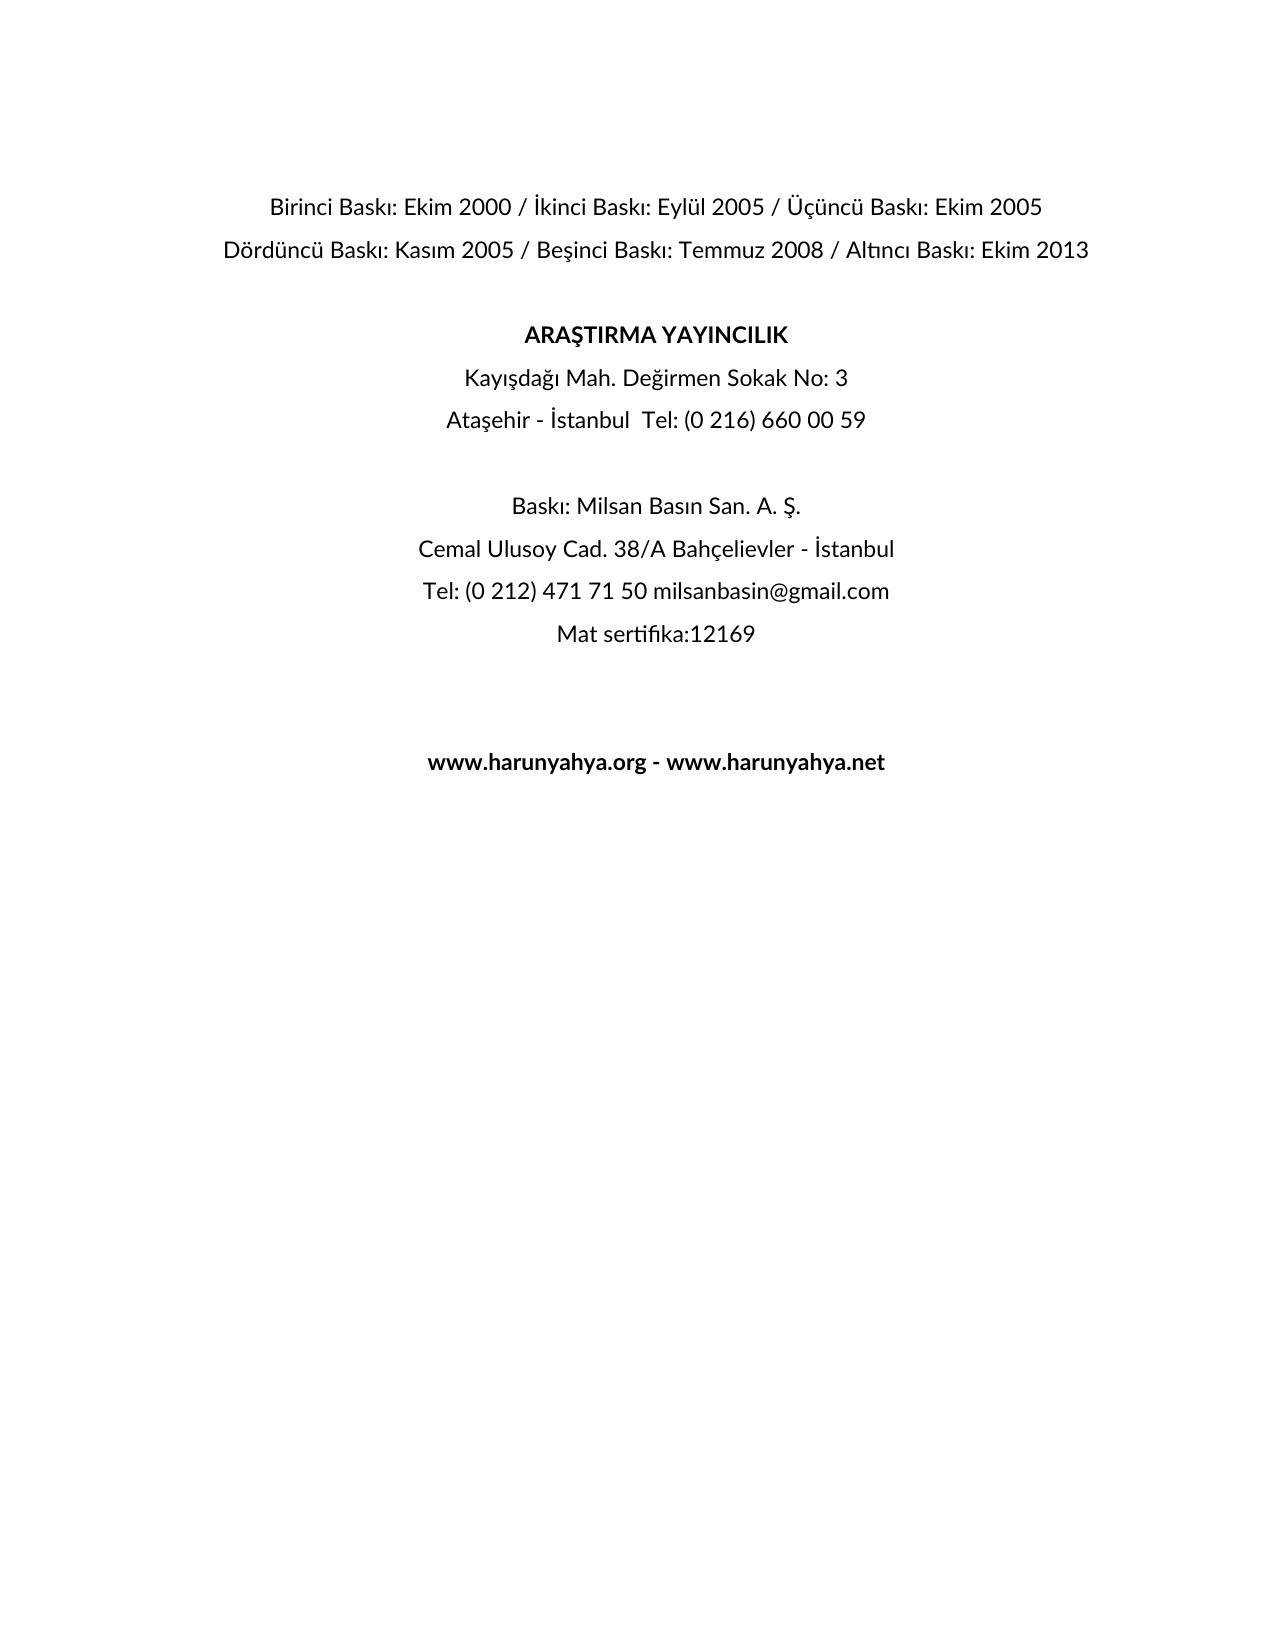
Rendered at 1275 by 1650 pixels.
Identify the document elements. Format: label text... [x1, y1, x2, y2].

text www.harunyahya.org - www.harunyahya.net [75, 748, 1200, 775]
text ARAŞTIRMA YAYINCILIK [75, 321, 1200, 348]
text Tel: (0 212) 471 71 50 milsanbasin@gmail.com [75, 577, 1200, 604]
text Ataşehir - İstanbul Tel: (0 216) 660 00 59 [75, 406, 1200, 434]
text Dördüncü Baskı: Kasım 2005 / Beşinci Baskı: Temmuz 2008 / Altıncı Baskı: Ekim 2013 [75, 235, 1200, 263]
text Cemal Ulusoy Cad. 38/A Bahçelievler - İstanbul [75, 534, 1200, 562]
text Birinci Baskı: Ekim 2000 / İkinci Baskı: Eylül 2005 / Üçüncü Baskı: Ekim 2005 [75, 193, 1200, 220]
text Kayışdağı Mah. Değirmen Sokak No: 3 [75, 363, 1200, 391]
text Baskı: Milsan Basın San. A. Ş. [75, 492, 1200, 519]
text Mat sertifika:12169 [75, 620, 1200, 647]
